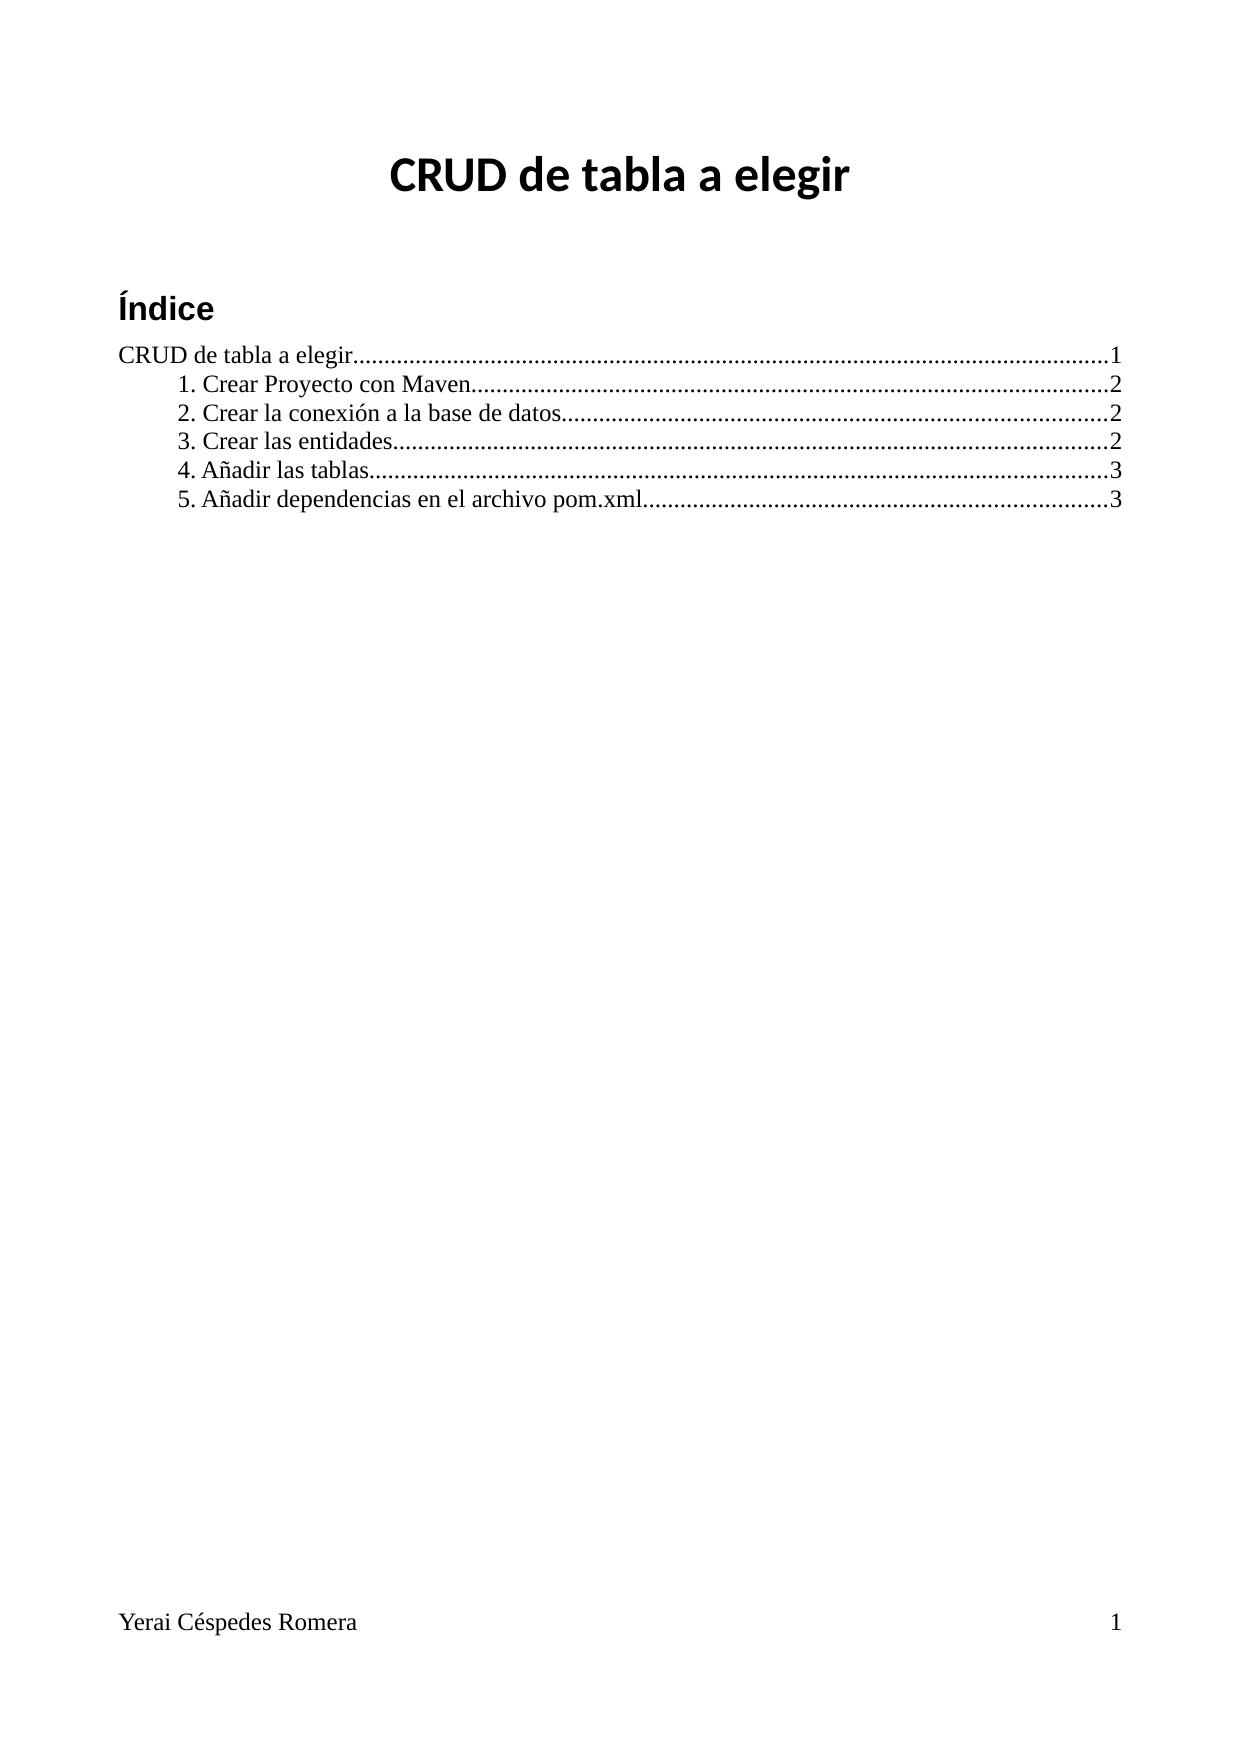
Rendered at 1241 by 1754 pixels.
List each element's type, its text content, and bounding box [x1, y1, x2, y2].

text 1. Crear Proyecto con Maven 2 [177, 369, 1122, 398]
text 2. Crear la conexión a la base de datos 2 [177, 398, 1122, 426]
subtitle CRUD de tabla a elegir [118, 143, 1122, 204]
text 4. Añadir las tablas 3 [177, 455, 1122, 484]
text 5. Añadir dependencias en el archivo pom.xml 3 [177, 484, 1122, 513]
text 3. Crear las entidades 2 [177, 426, 1122, 455]
subtitle Índice [118, 289, 1122, 328]
text CRUD de tabla a elegir 1 [118, 340, 1122, 369]
